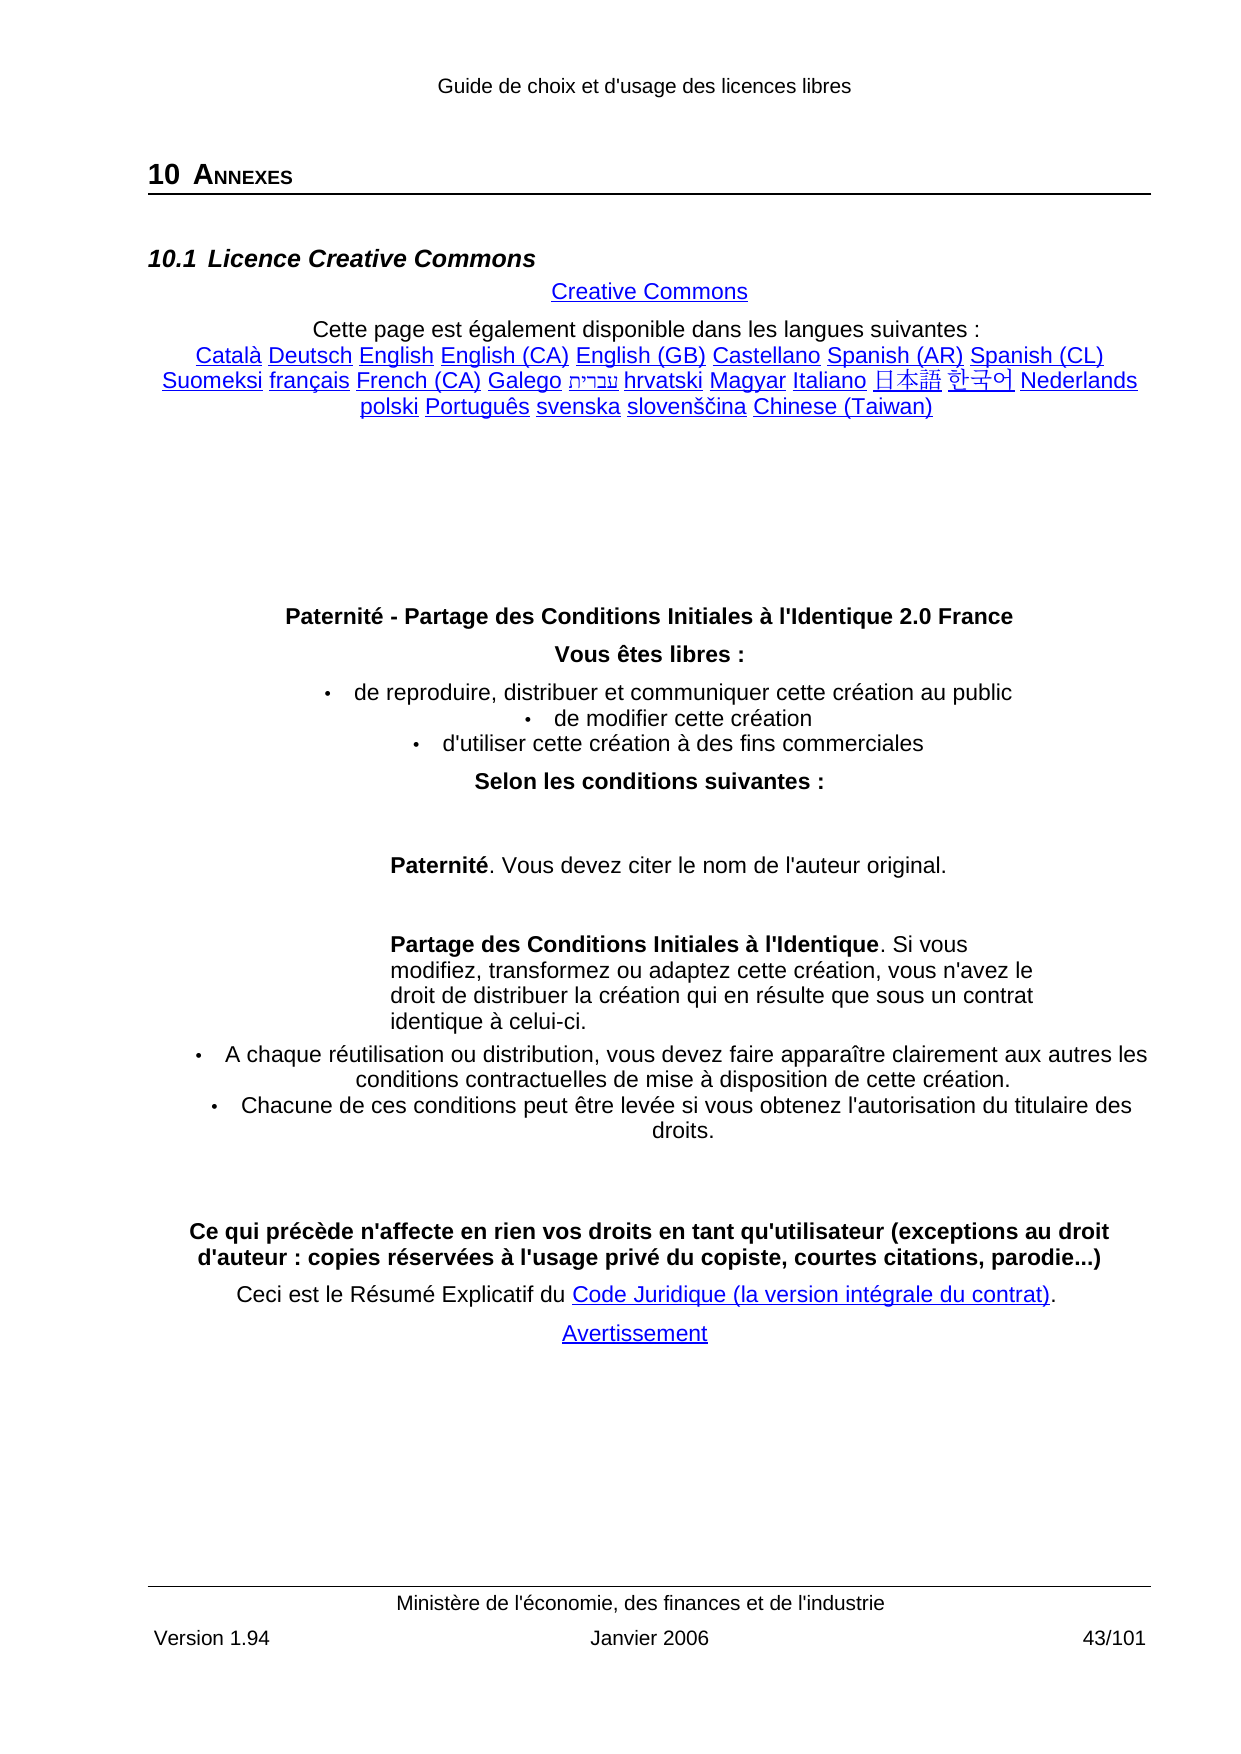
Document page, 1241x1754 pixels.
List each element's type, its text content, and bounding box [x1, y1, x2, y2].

text Vous êtes libres : [148, 642, 1151, 667]
table_cell Partage des Conditions Initiales à l'Identique. Si vous modifiez, transformez ou adaptez cette création, vous n'avez le droit de distribuer la création qui en résulte que sous un contrat identique à celui-ci. [384, 924, 1040, 1042]
text Selon les conditions suivantes : [148, 769, 1151, 794]
text Avertissement [148, 1320, 1151, 1346]
text Paternité - Partage des Conditions Initiales à l'Identique 2.0 France [148, 604, 1151, 629]
list Chacune de ces conditions peut être levée si vous obtenez l'autorisation du titulaire des droits. [192, 1093, 1151, 1144]
text Creative Commons [148, 279, 1151, 304]
text Cette page est également disponible dans les langues suivantes : Català Deutsch English English (CA) English (GB) Castellano Spanish (AR) Spanish (CL) Suomeksi français French (CA) Galego עברית hrvatski Magyar Italiano 日本語 한국어 Nederlands polski Português svenska slovenščina Chinese (Taiwan) [148, 317, 1151, 419]
table_header [259, 807, 384, 924]
list A chaque réutilisation ou distribution, vous devez faire apparaître clairement aux autres les conditions contractuelles de mise à disposition de cette création. [192, 1042, 1151, 1093]
subtitle Licence Creative Commons [148, 245, 1151, 273]
subtitle Annexes [148, 158, 1151, 193]
list de reproduire, distribuer et communiquer cette création au public [192, 680, 1151, 705]
list d'utiliser cette création à des fins commerciales [192, 731, 1151, 756]
table_cell [259, 924, 384, 1042]
table_header Paternité. Vous devez citer le nom de l'auteur original. [384, 807, 1040, 924]
list de modifier cette création [192, 705, 1151, 731]
text Ceci est le Résumé Explicatif du Code Juridique (la version intégrale du contrat). [148, 1282, 1151, 1308]
text Ce qui précède n'affecte en rien vos droits en tant qu'utilisateur (exceptions au droit d'auteur : copies réservées à l'usage privé du copiste, courtes citations, parodie...) [148, 1219, 1151, 1270]
